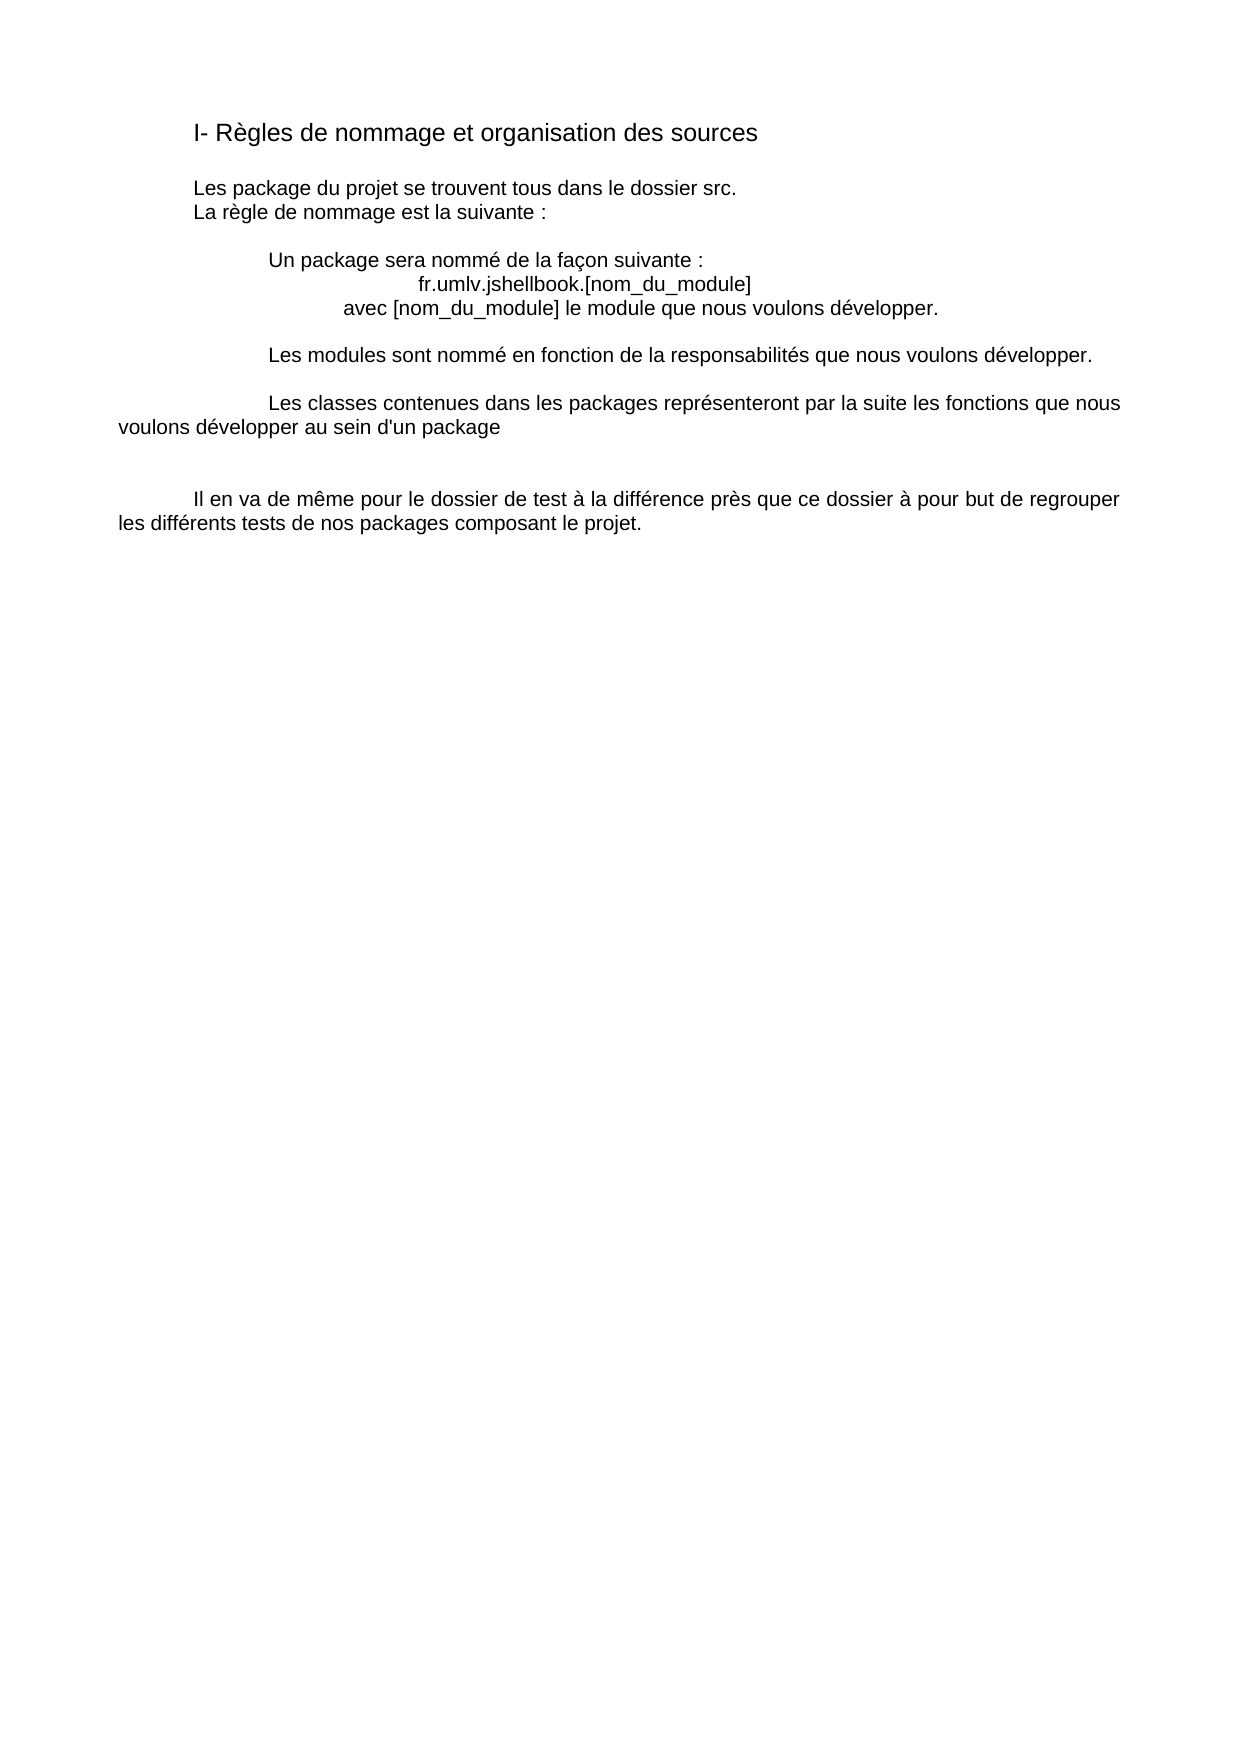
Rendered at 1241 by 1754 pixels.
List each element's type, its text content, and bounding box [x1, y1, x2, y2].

text Les modules sont nommé en fonction de la responsabilités que nous voulons développer. [118, 343, 1122, 367]
text Il en va de même pour le dossier de test à la différence près que ce dossier à pour but de regrouper les différents tests de nos packages composant le projet. [118, 487, 1122, 535]
text Un package sera nommé de la façon suivante : [118, 247, 1122, 271]
text fr.umlv.jshellbook.[nom_du_module] [118, 271, 1122, 295]
text Les package du projet se trouvent tous dans le dossier src. [118, 176, 1122, 199]
text I- Règles de nommage et organisation des sources [118, 118, 1122, 147]
text Les classes contenues dans les packages représenteront par la suite les fonctions que nous voulons développer au sein d'un package [118, 391, 1122, 439]
text La règle de nommage est la suivante : [118, 199, 1122, 223]
text avec [nom_du_module] le module que nous voulons développer. [118, 295, 1122, 319]
